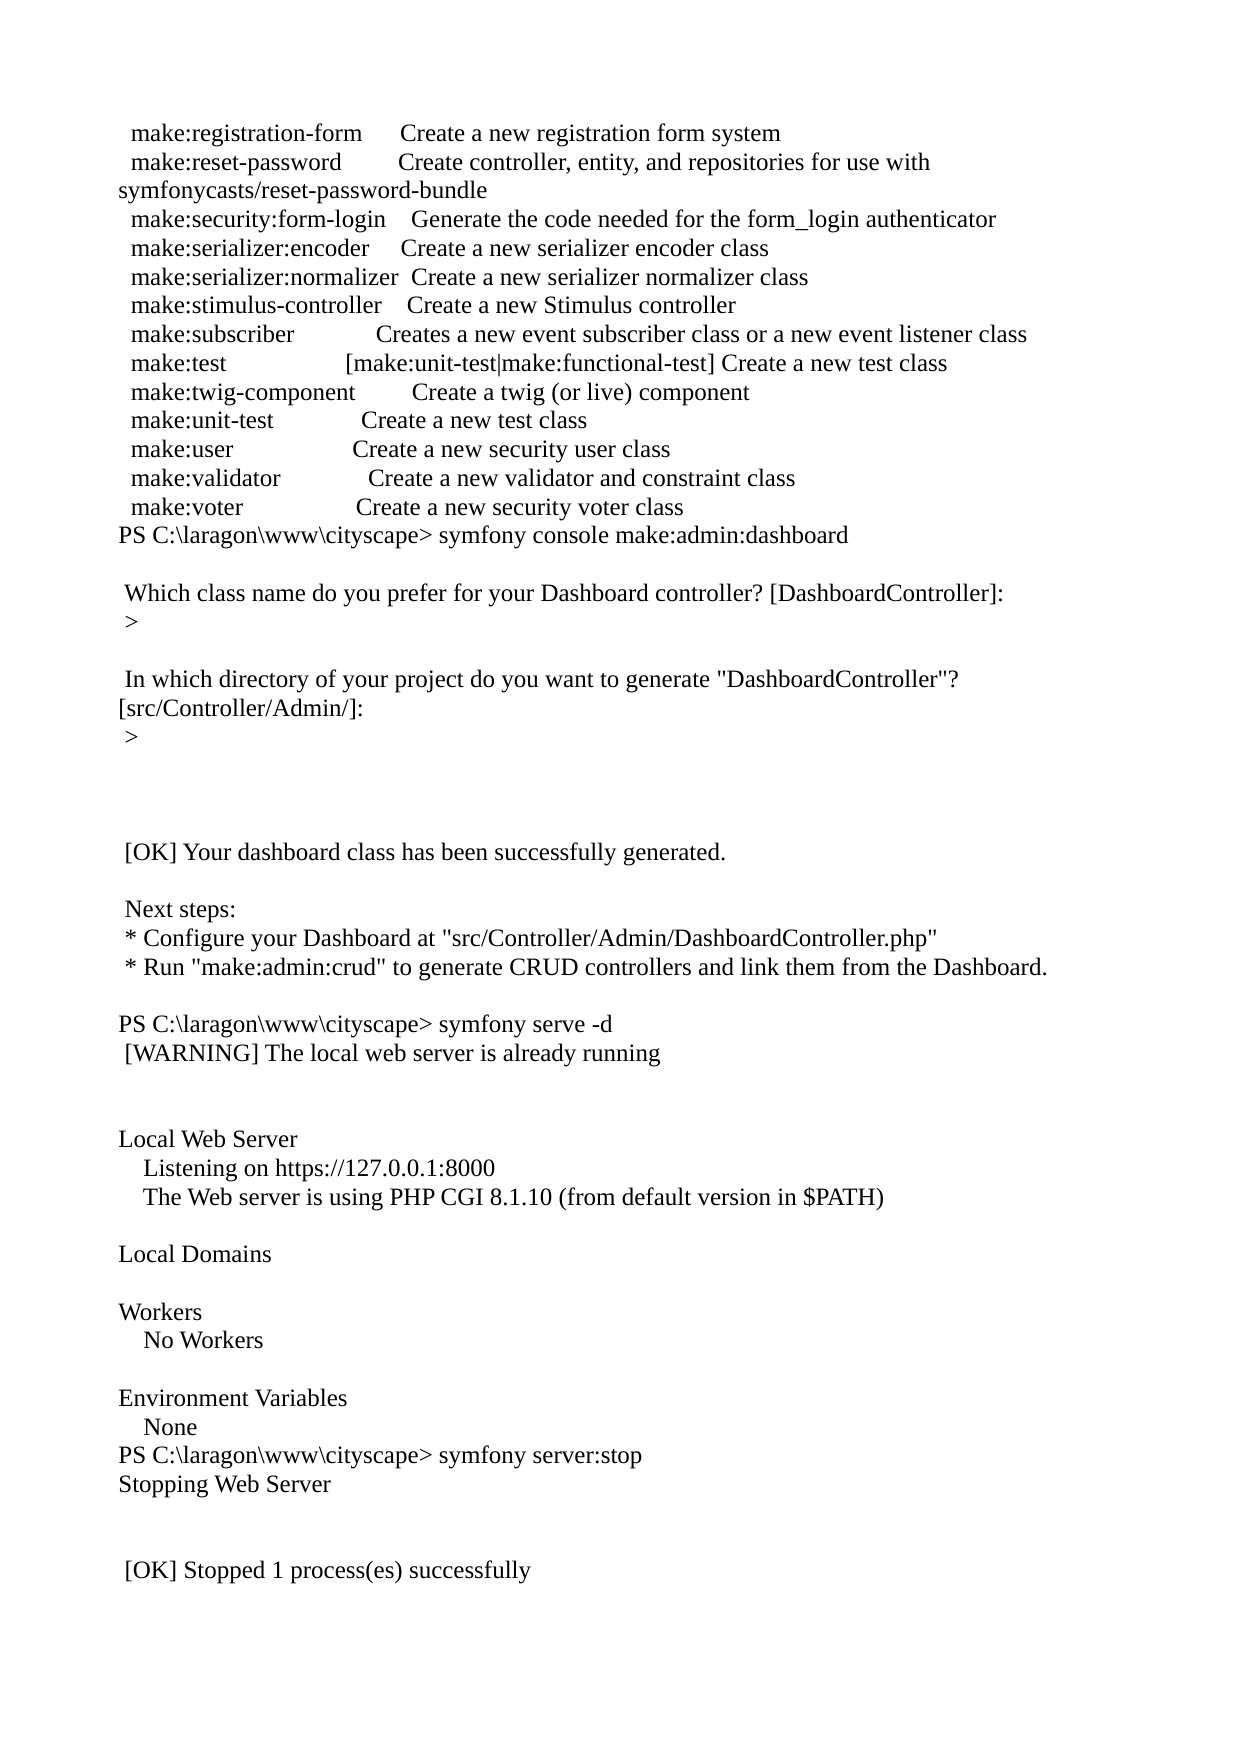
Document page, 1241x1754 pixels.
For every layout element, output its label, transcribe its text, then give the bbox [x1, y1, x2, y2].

text > [118, 722, 1122, 751]
text make:unit-test Create a new test class [118, 406, 1122, 434]
text [OK] Stopped 1 process(es) successfully [118, 1556, 1122, 1584]
text Workers [118, 1297, 1122, 1326]
text The Web server is using PHP CGI 8.1.10 (from default version in $PATH) [118, 1182, 1122, 1211]
text Local Domains [118, 1239, 1122, 1268]
text make:user Create a new security user class [118, 434, 1122, 463]
text PS C:\laragon\www\cityscape> symfony console make:admin:dashboard [118, 521, 1122, 549]
text No Workers [118, 1326, 1122, 1354]
text make:voter Create a new security voter class [118, 492, 1122, 521]
text [WARNING] The local web server is already running [118, 1038, 1122, 1067]
text make:stimulus-controller Create a new Stimulus controller [118, 291, 1122, 319]
text make:twig-component Create a twig (or live) component [118, 377, 1122, 406]
text Stopping Web Server [118, 1469, 1122, 1498]
text make:validator Create a new validator and constraint class [118, 463, 1122, 492]
text In which directory of your project do you want to generate "DashboardController"? [src/Controller/Admin/]: [118, 664, 1122, 722]
text make:serializer:encoder Create a new serializer encoder class [118, 233, 1122, 262]
text make:test [make:unit-test|make:functional-test] Create a new test class [118, 348, 1122, 377]
text make:registration-form Create a new registration form system [118, 118, 1122, 147]
text make:security:form-login Generate the code needed for the form_login authenticator [118, 204, 1122, 233]
text Which class name do you prefer for your Dashboard controller? [DashboardController]: [118, 578, 1122, 607]
text make:serializer:normalizer Create a new serializer normalizer class [118, 262, 1122, 291]
text Local Web Server [118, 1124, 1122, 1153]
text * Run "make:admin:crud" to generate CRUD controllers and link them from the Dashboard. [118, 952, 1122, 981]
text PS C:\laragon\www\cityscape> symfony server:stop [118, 1441, 1122, 1469]
text make:reset-password Create controller, entity, and repositories for use with symfonycasts/reset-password-bundle [118, 147, 1122, 204]
text Listening on https://127.0.0.1:8000 [118, 1153, 1122, 1182]
text None [118, 1412, 1122, 1441]
text Next steps: [118, 894, 1122, 923]
text [OK] Your dashboard class has been successfully generated. [118, 837, 1122, 866]
text * Configure your Dashboard at "src/Controller/Admin/DashboardController.php" [118, 923, 1122, 952]
text Environment Variables [118, 1383, 1122, 1412]
text make:subscriber Creates a new event subscriber class or a new event listener class [118, 319, 1122, 348]
text > [118, 607, 1122, 636]
text PS C:\laragon\www\cityscape> symfony serve -d [118, 1009, 1122, 1038]
